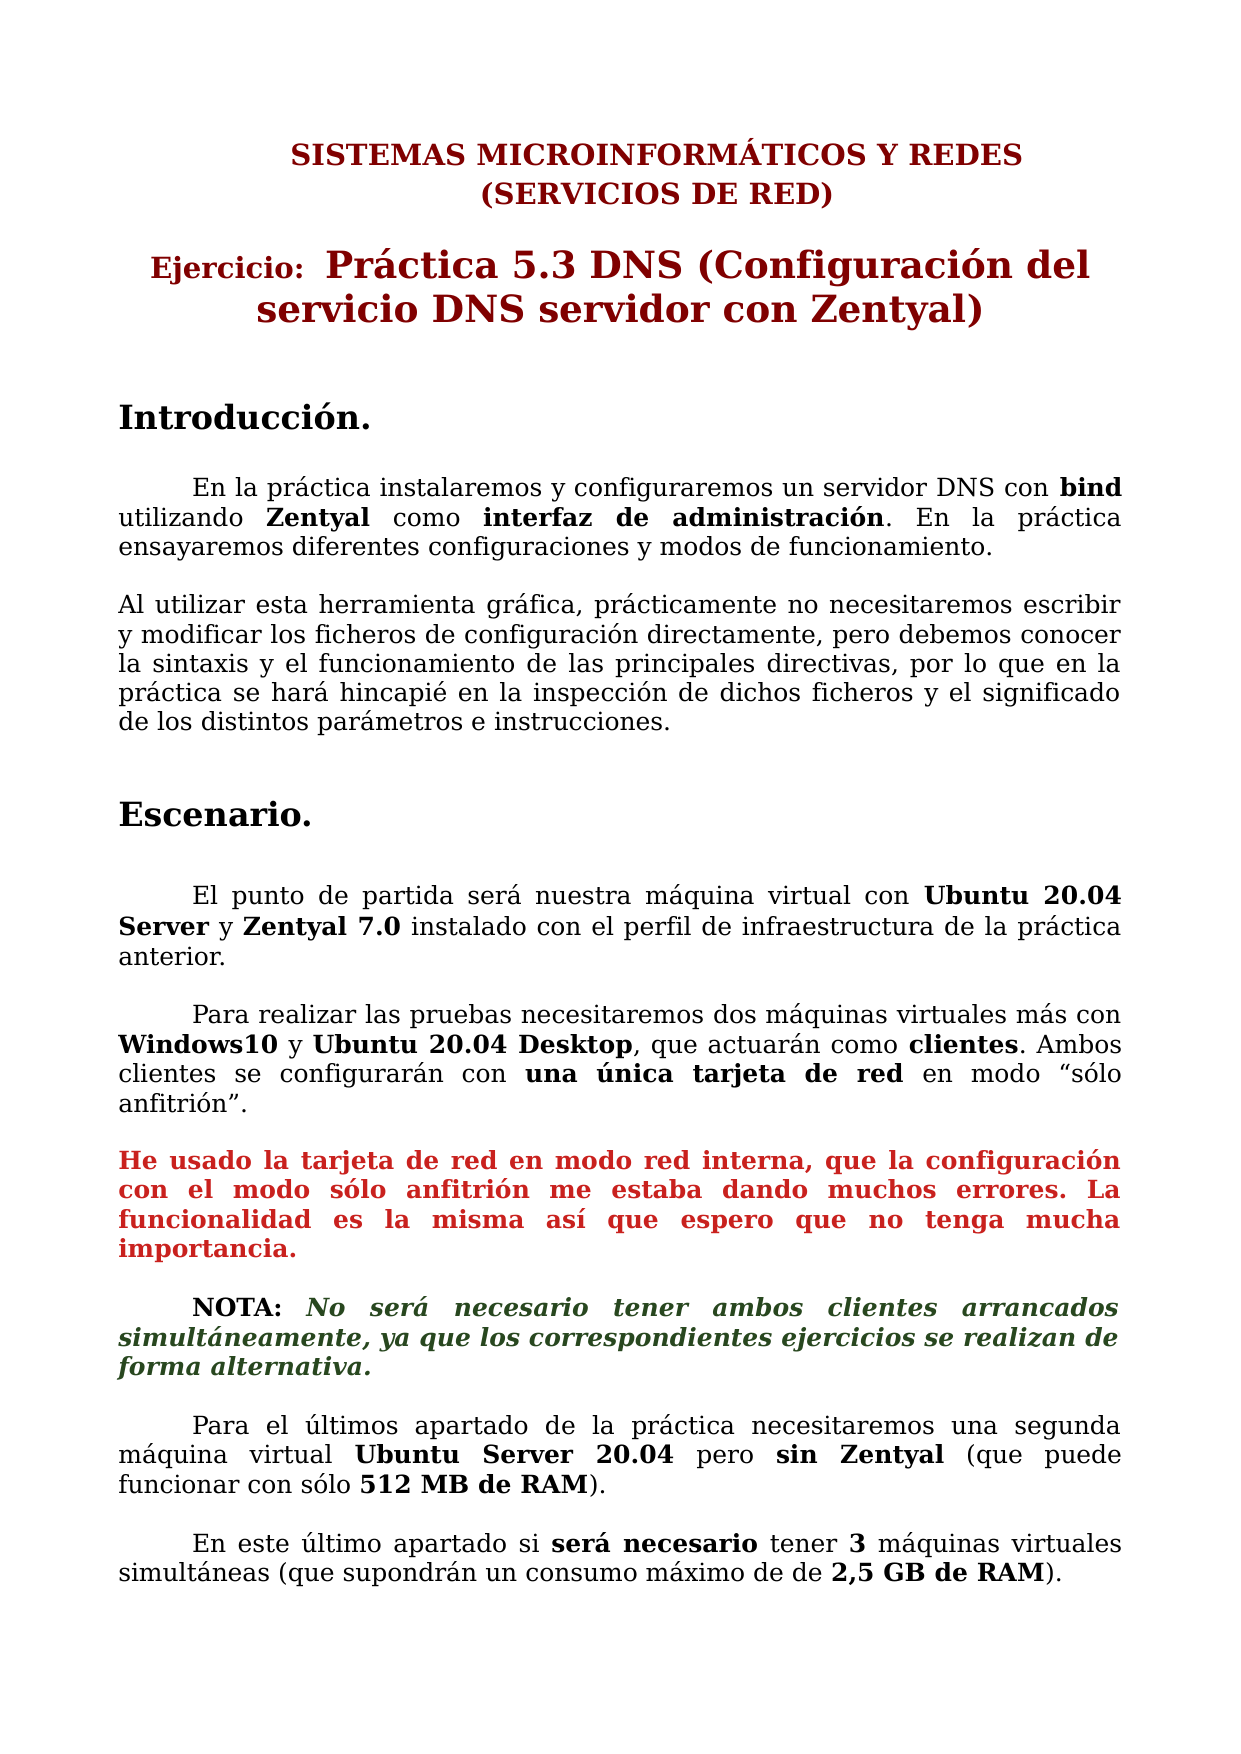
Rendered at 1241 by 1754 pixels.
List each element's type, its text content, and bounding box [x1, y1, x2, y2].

title SISTEMAS MICROINFORMÁTICOS Y REDES (SERVICIOS DE RED) [118, 118, 1122, 211]
text Para el últimos apartado de la práctica necesitaremos una segunda máquina virtual Ubuntu Server 20.04 pero sin Zentyal (que puede funcionar con sólo 512 MB de RAM). [118, 1411, 1122, 1499]
text Ejercicio: Práctica 5.3 DNS (Configuración del servicio DNS servidor con Zentyal) [118, 244, 1122, 332]
text Al utilizar esta herramienta gráfica, prácticamente no necesitaremos escribir y modificar los ficheros de configuración directamente, pero debemos conocer la sintaxis y el funcionamiento de las principales directivas, por lo que en la práctica se hará hincapié en la inspección de dichos ficheros y el significado de los distintos parámetros e instrucciones. [118, 591, 1122, 737]
text NOTA: No será necesario tener ambos clientes arrancados simultáneamente, ya que los correspondientes ejercicios se realizan de forma alternativa. [118, 1293, 1122, 1382]
text En la práctica instalaremos y configuraremos un servidor DNS con bind utilizando Zentyal como interfaz de administración. En la práctica ensayaremos diferentes configuraciones y modos de funcionamiento. [118, 473, 1122, 561]
text El punto de partida será nuestra máquina virtual con Ubuntu 20.04 Server y Zentyal 7.0 instalado con el perfil de infraestructura de la práctica anterior. [118, 873, 1122, 971]
text En este último apartado si será necesario tener 3 máquinas virtuales simultáneas (que supondrán un consumo máximo de de 2,5 GB de RAM). [118, 1528, 1122, 1588]
subtitle Introducción. [118, 398, 1122, 437]
text Escenario. [118, 795, 1122, 834]
text Para realizar las pruebas necesitaremos dos máquinas virtuales más con Windows10 y Ubuntu 20.04 Desktop, que actuarán como clientes. Ambos clientes se configurarán con una única tarjeta de red en modo “sólo anfitrión”. [118, 1000, 1122, 1118]
text He usado la tarjeta de red en modo red interna, que la configuración con el modo sólo anfitrión me estaba dando muchos errores. La funcionalidad es la misma así que espero que no tenga mucha importancia. [118, 1146, 1122, 1264]
